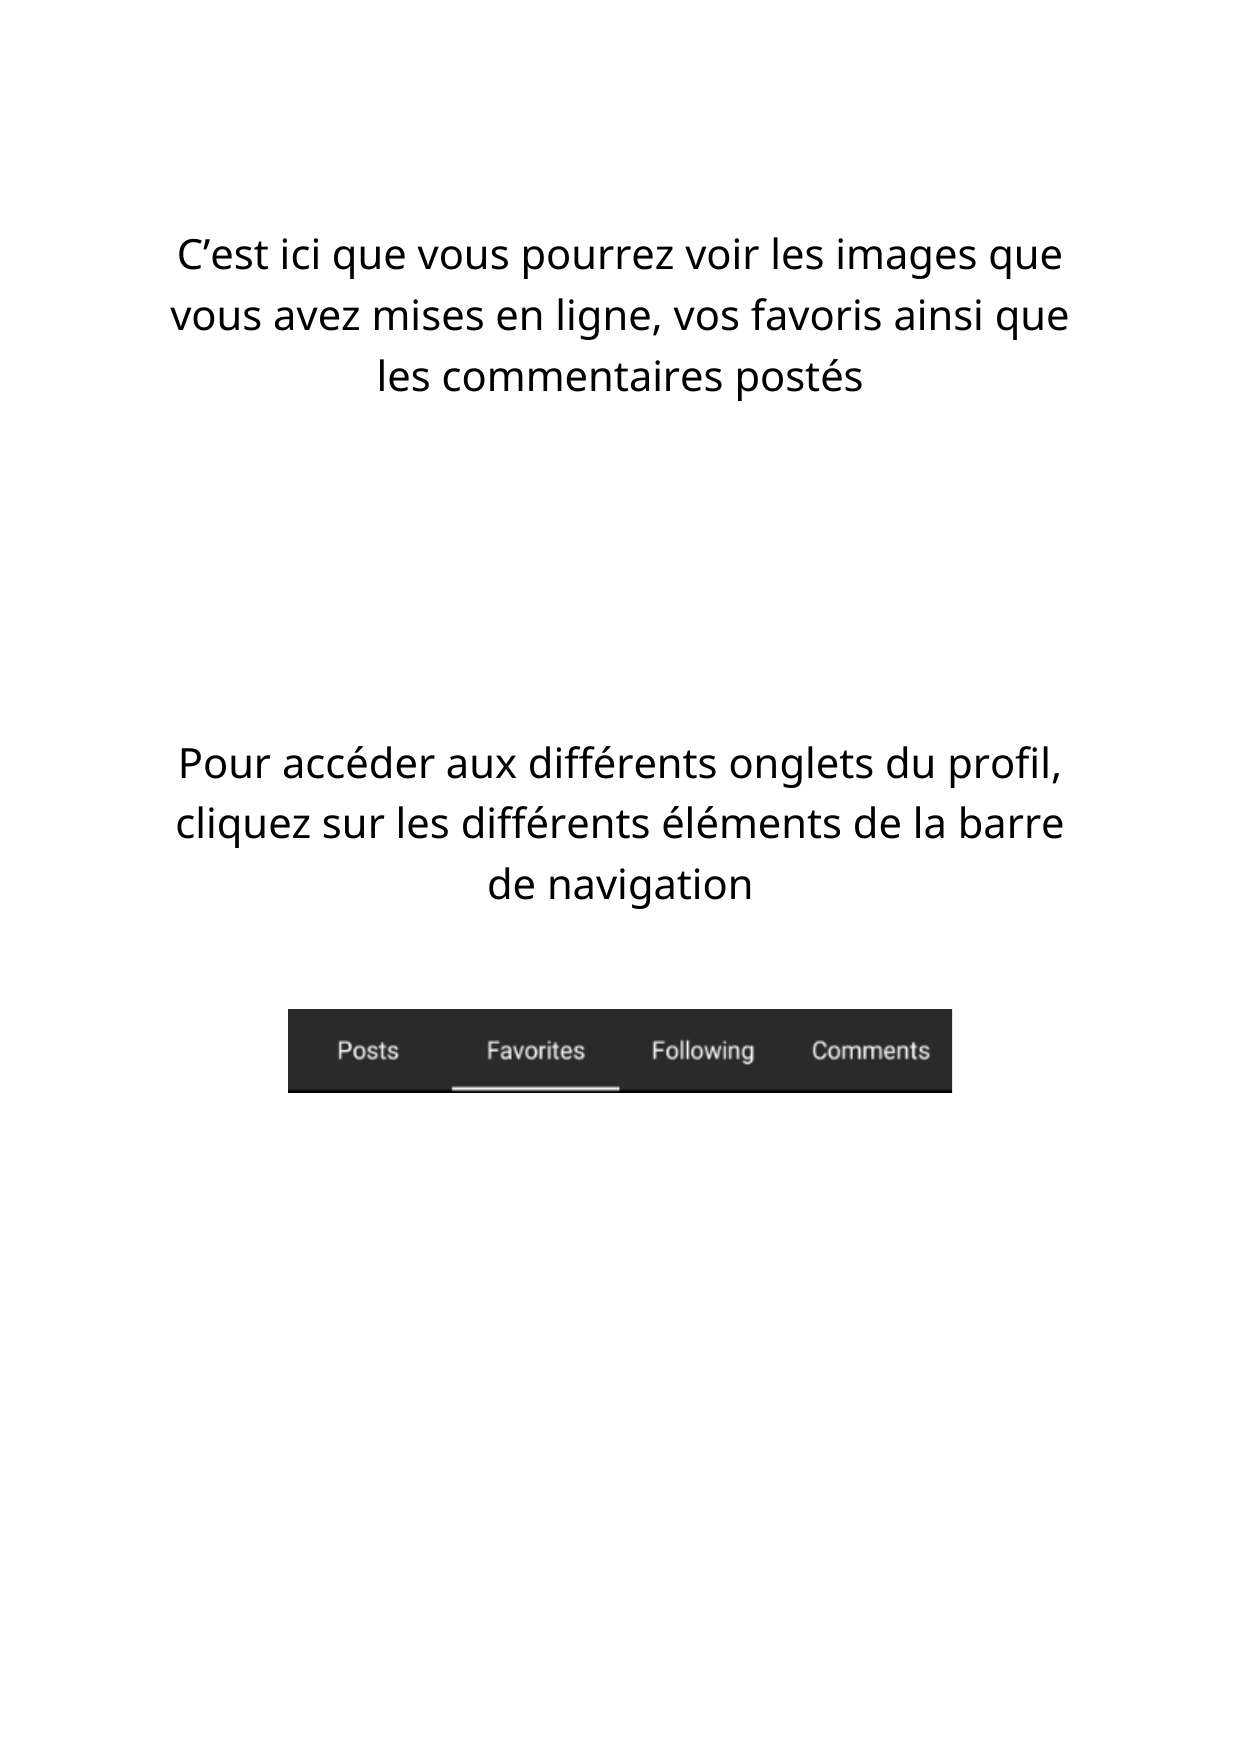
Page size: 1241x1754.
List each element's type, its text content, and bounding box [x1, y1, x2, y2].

text C’est ici que vous pourrez voir les images que vous avez mises en ligne, vos favoris ainsi que les commentaires postés [148, 225, 1093, 403]
text Pour accéder aux différents onglets du profil, cliquez sur les différents éléments de la barre de navigation [148, 733, 1093, 912]
